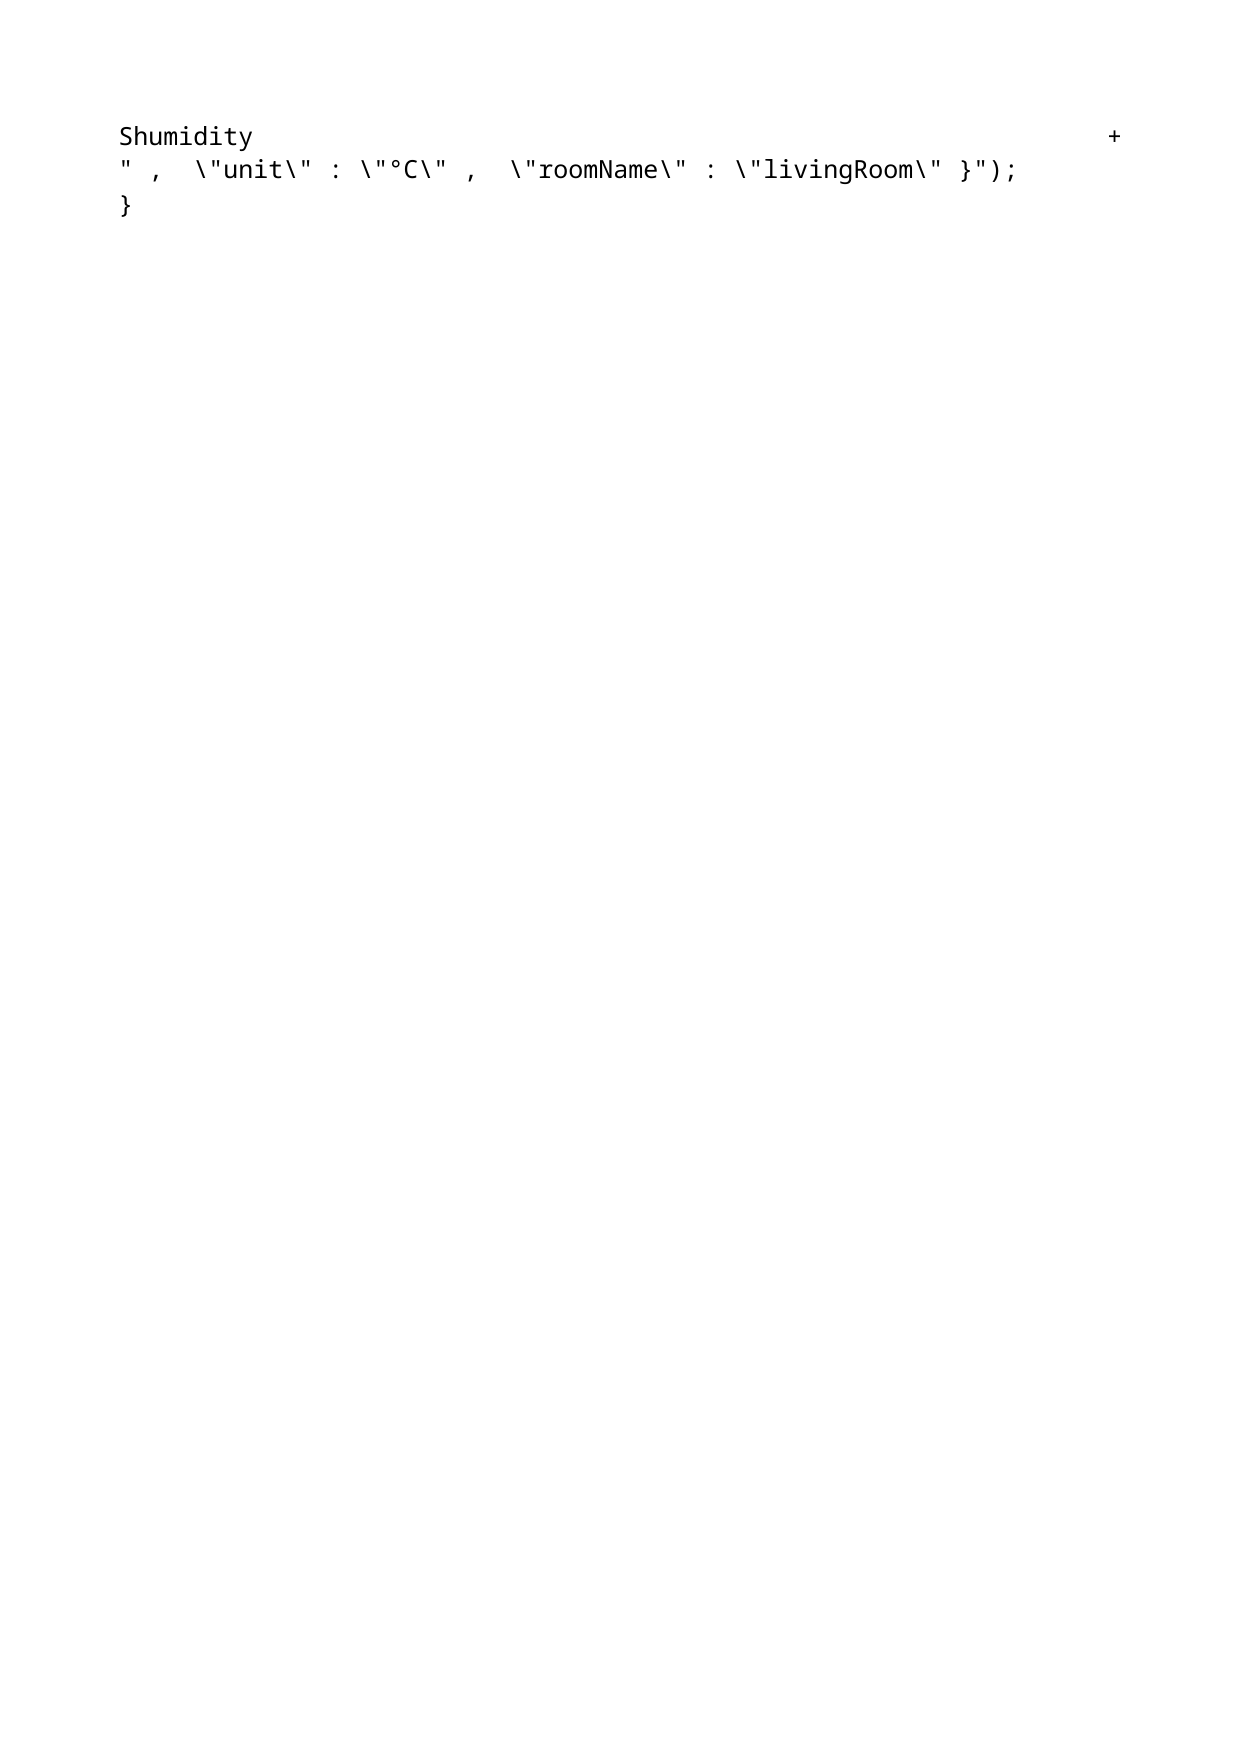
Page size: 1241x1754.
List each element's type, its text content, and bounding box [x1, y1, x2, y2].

text Shumidity + " , \"unit\" : \"°C\" , \"roomName\" : \"livingRoom\" }"); [118, 118, 1122, 186]
text } [118, 186, 1122, 220]
